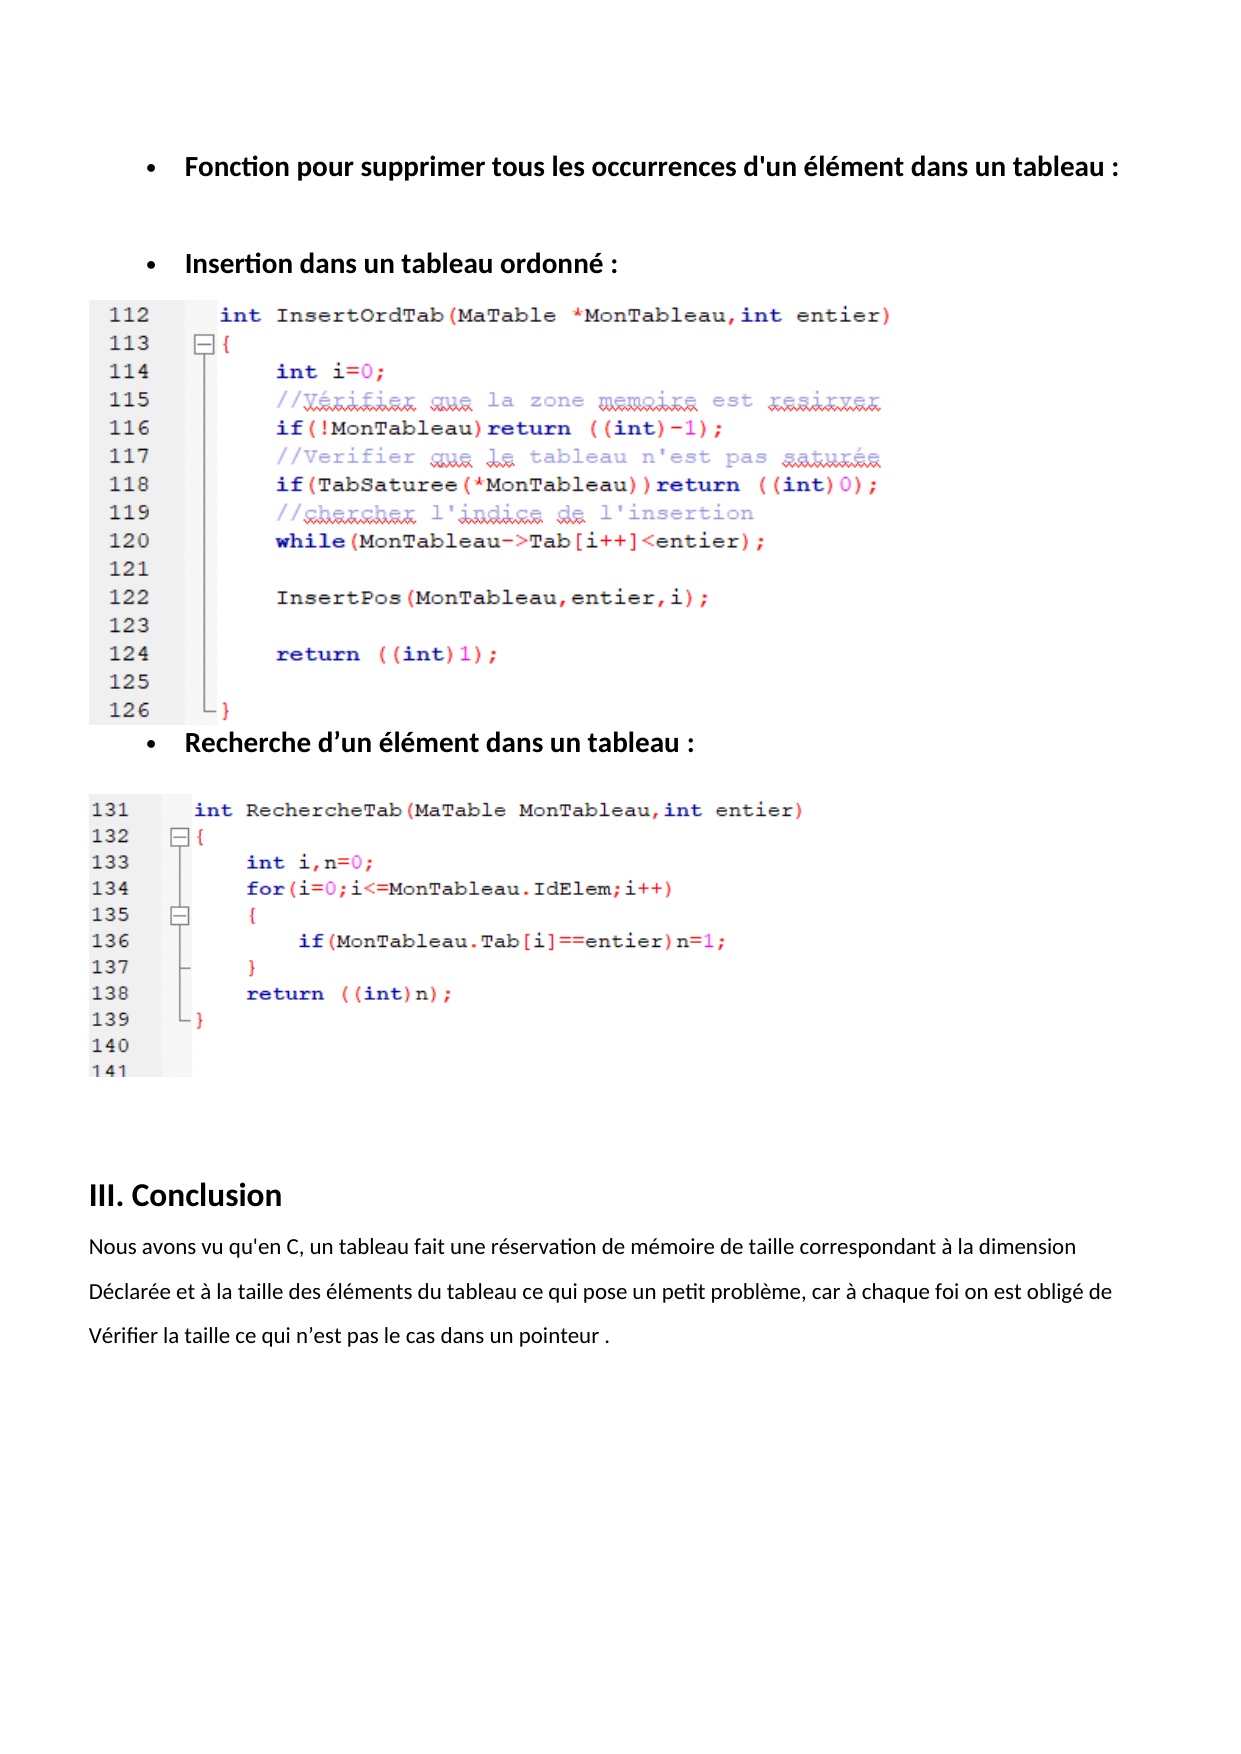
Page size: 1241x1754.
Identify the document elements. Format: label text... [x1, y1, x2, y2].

text III. Conclusion [89, 1174, 1152, 1215]
text Vérifier la taille ce qui n’est pas le cas dans un pointeur . [89, 1322, 1152, 1350]
list Fonction pour supprimer tous les occurrences d'un élément dans un tableau : [147, 148, 1152, 183]
text Nous avons vu qu'en C, un tableau fait une réservation de mémoire de taille correspondant à la dimension [89, 1232, 1152, 1260]
list Insertion dans un tableau ordonné : [147, 245, 1152, 281]
text Déclarée et à la taille des éléments du tableau ce qui pose un petit problème, car à chaque foi on est obligé de [89, 1277, 1152, 1305]
list Recherche d’un élément dans un tableau : [147, 298, 1152, 760]
